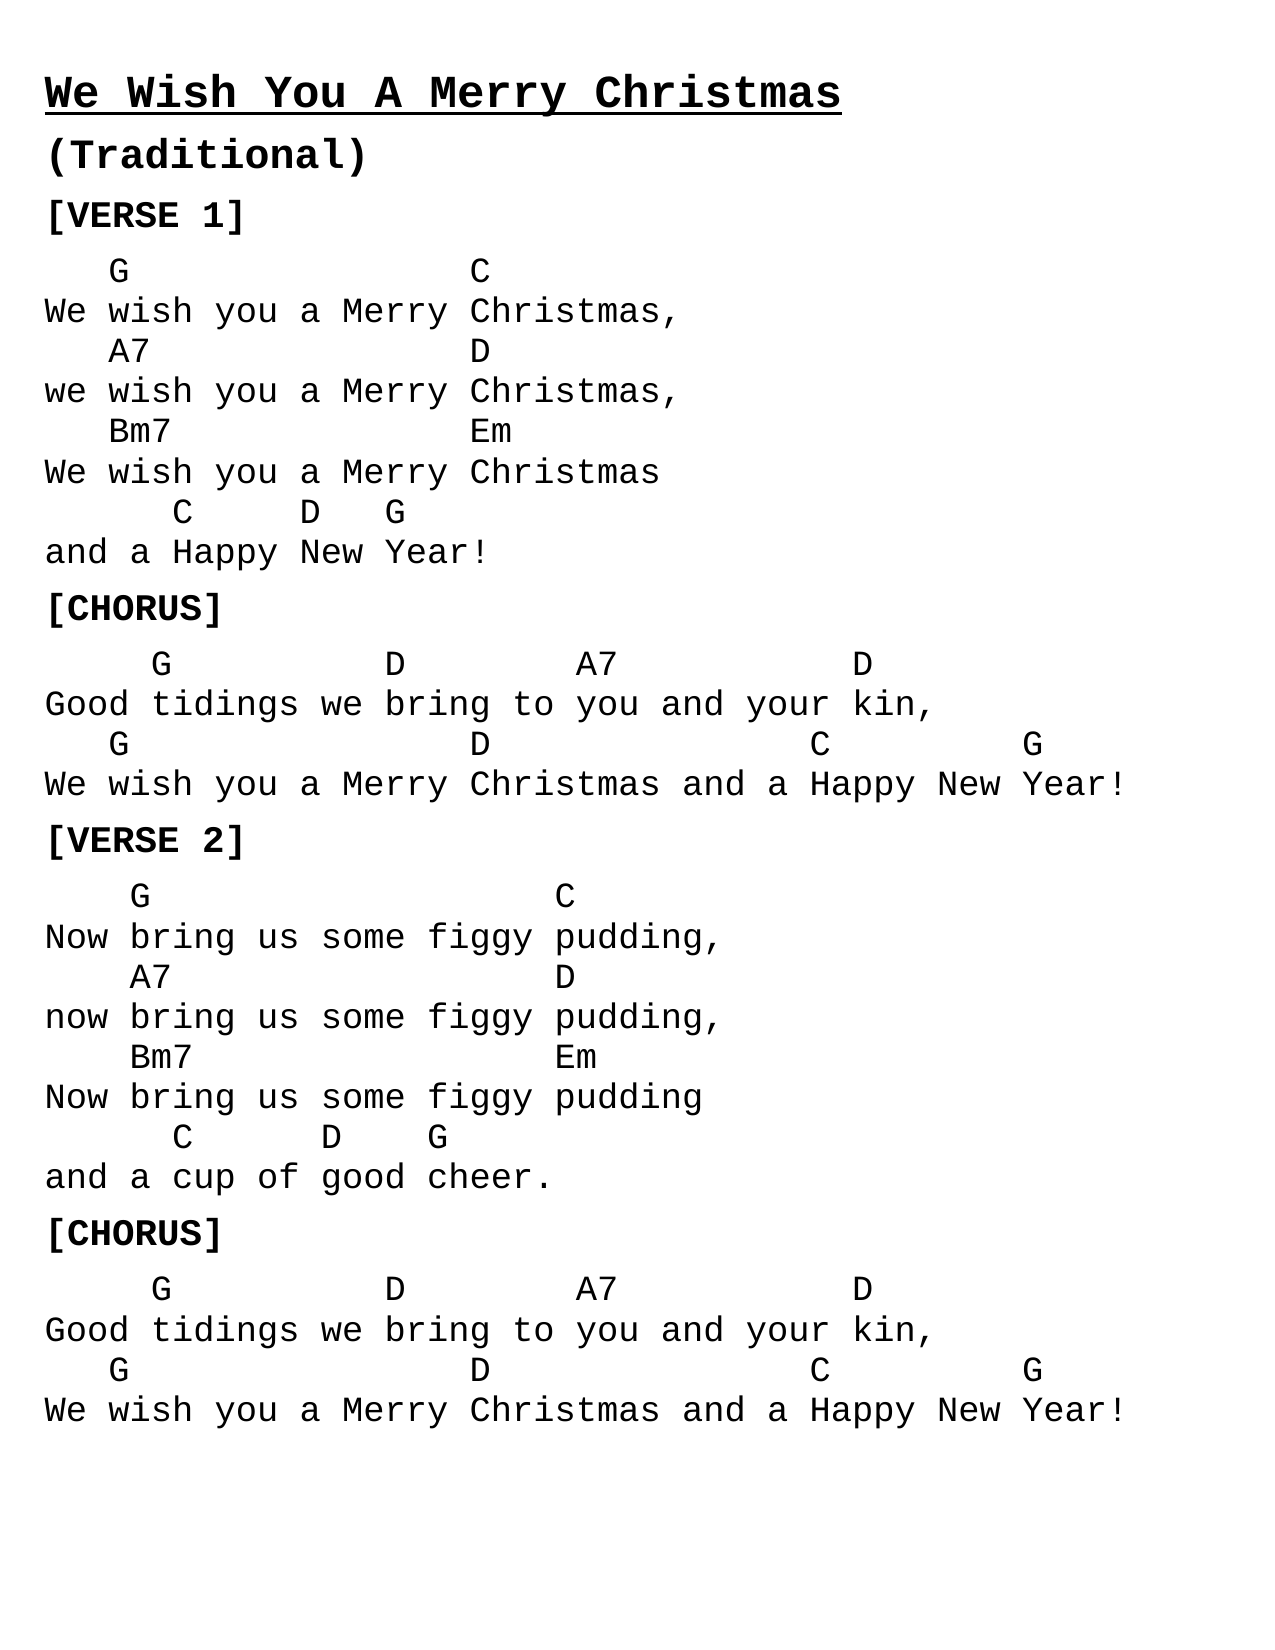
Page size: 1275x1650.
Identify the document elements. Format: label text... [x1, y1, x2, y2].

text G D A7 D [44, 1271, 1231, 1311]
subtitle [CHORUS] [44, 1214, 1231, 1257]
text now bring us some figgy pudding, [44, 999, 1231, 1039]
text We wish you a Merry Christmas [44, 453, 1231, 494]
text and a cup of good cheer. [44, 1159, 1231, 1199]
text Now bring us some figgy pudding, [44, 918, 1231, 959]
text G D C G [44, 1352, 1231, 1392]
text G C [44, 878, 1231, 918]
text G D C G [44, 726, 1231, 766]
text and a Happy New Year! [44, 534, 1231, 574]
subtitle [VERSE 2] [44, 821, 1231, 864]
text Now bring us some figgy pudding [44, 1079, 1231, 1119]
text G D A7 D [44, 646, 1231, 686]
text C D G [44, 1119, 1231, 1159]
text C D G [44, 494, 1231, 534]
text We wish you a Merry Christmas, [44, 293, 1231, 333]
subtitle We Wish You A Merry Christmas [44, 69, 1231, 121]
text Bm7 Em [44, 413, 1231, 453]
text we wish you a Merry Christmas, [44, 373, 1231, 413]
text Bm7 Em [44, 1039, 1231, 1079]
subtitle [VERSE 1] [44, 196, 1231, 238]
text A7 D [44, 959, 1231, 999]
text G C [44, 253, 1231, 293]
subtitle [CHORUS] [44, 589, 1231, 631]
subtitle (Traditional) [44, 134, 1231, 181]
text A7 D [44, 333, 1231, 373]
text Good tidings we bring to you and your kin, [44, 686, 1231, 726]
text Good tidings we bring to you and your kin, [44, 1311, 1231, 1352]
text We wish you a Merry Christmas and a Happy New Year! [44, 1392, 1231, 1432]
text We wish you a Merry Christmas and a Happy New Year! [44, 766, 1231, 806]
